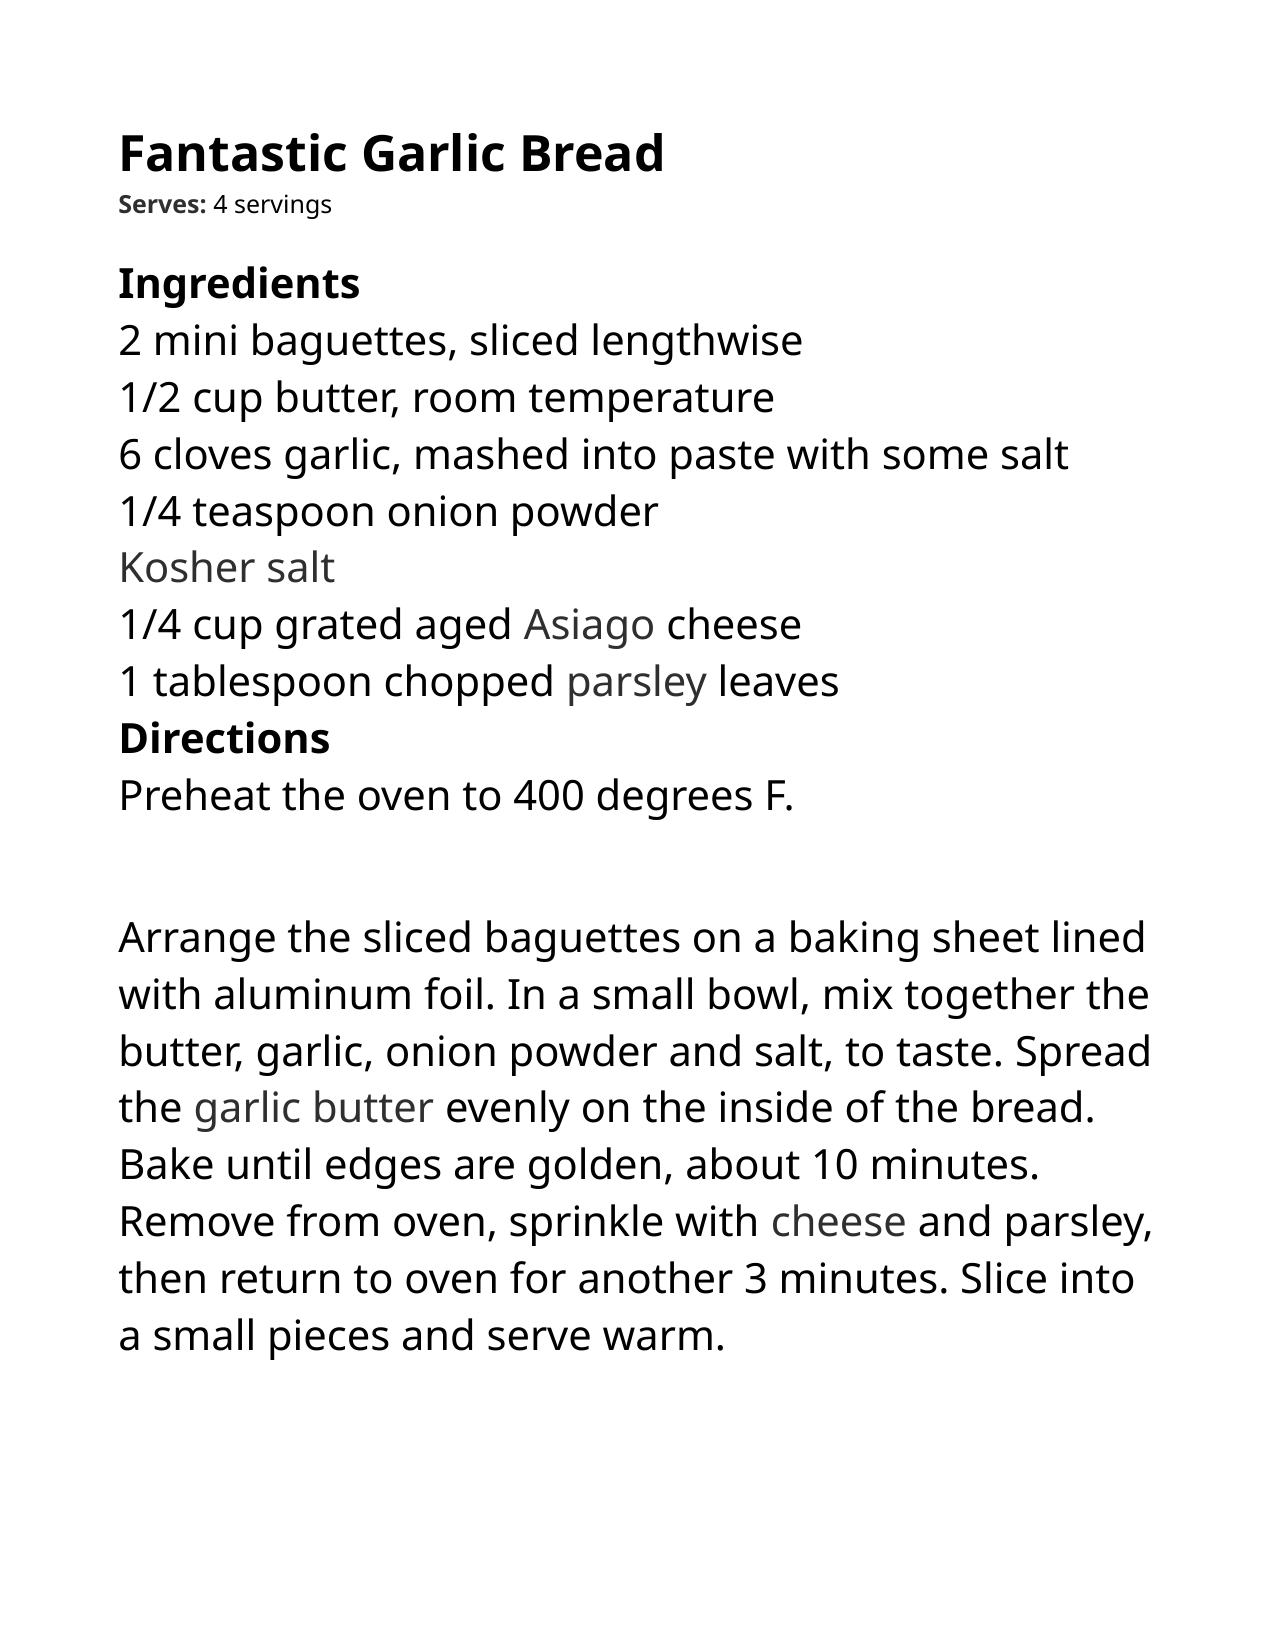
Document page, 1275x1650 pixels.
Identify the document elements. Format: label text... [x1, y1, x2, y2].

text 1/2 cup butter, room temperature [118, 368, 1157, 425]
text 2 mini baguettes, sliced lengthwise [118, 311, 1157, 368]
text Ingredients [118, 254, 1157, 311]
text Preheat the oven to 400 degrees F. [118, 765, 1157, 822]
text 6 cloves garlic, mashed into paste with some salt [118, 425, 1157, 481]
text Directions [118, 708, 1157, 765]
text Arrange the sliced baguettes on a baking sheet lined with aluminum foil. In a small bowl, mix together the butter, garlic, onion powder and salt, to taste. Spread the garlic butter evenly on the inside of the bread. Bake until edges are golden, about 10 minutes. Remove from oven, sprinkle with cheese and parsley, then return to oven for another 3 minutes. Slice into a small pieces and serve warm. [118, 908, 1157, 1362]
text Serves: 4 servings [118, 186, 1157, 220]
text Kosher salt [118, 538, 1157, 595]
text Fantastic Garlic Bread [118, 118, 1157, 186]
text 1 tablespoon chopped parsley leaves [118, 652, 1157, 708]
text 1/4 cup grated aged Asiago cheese [118, 595, 1157, 652]
text 1/4 teaspoon onion powder [118, 481, 1157, 538]
